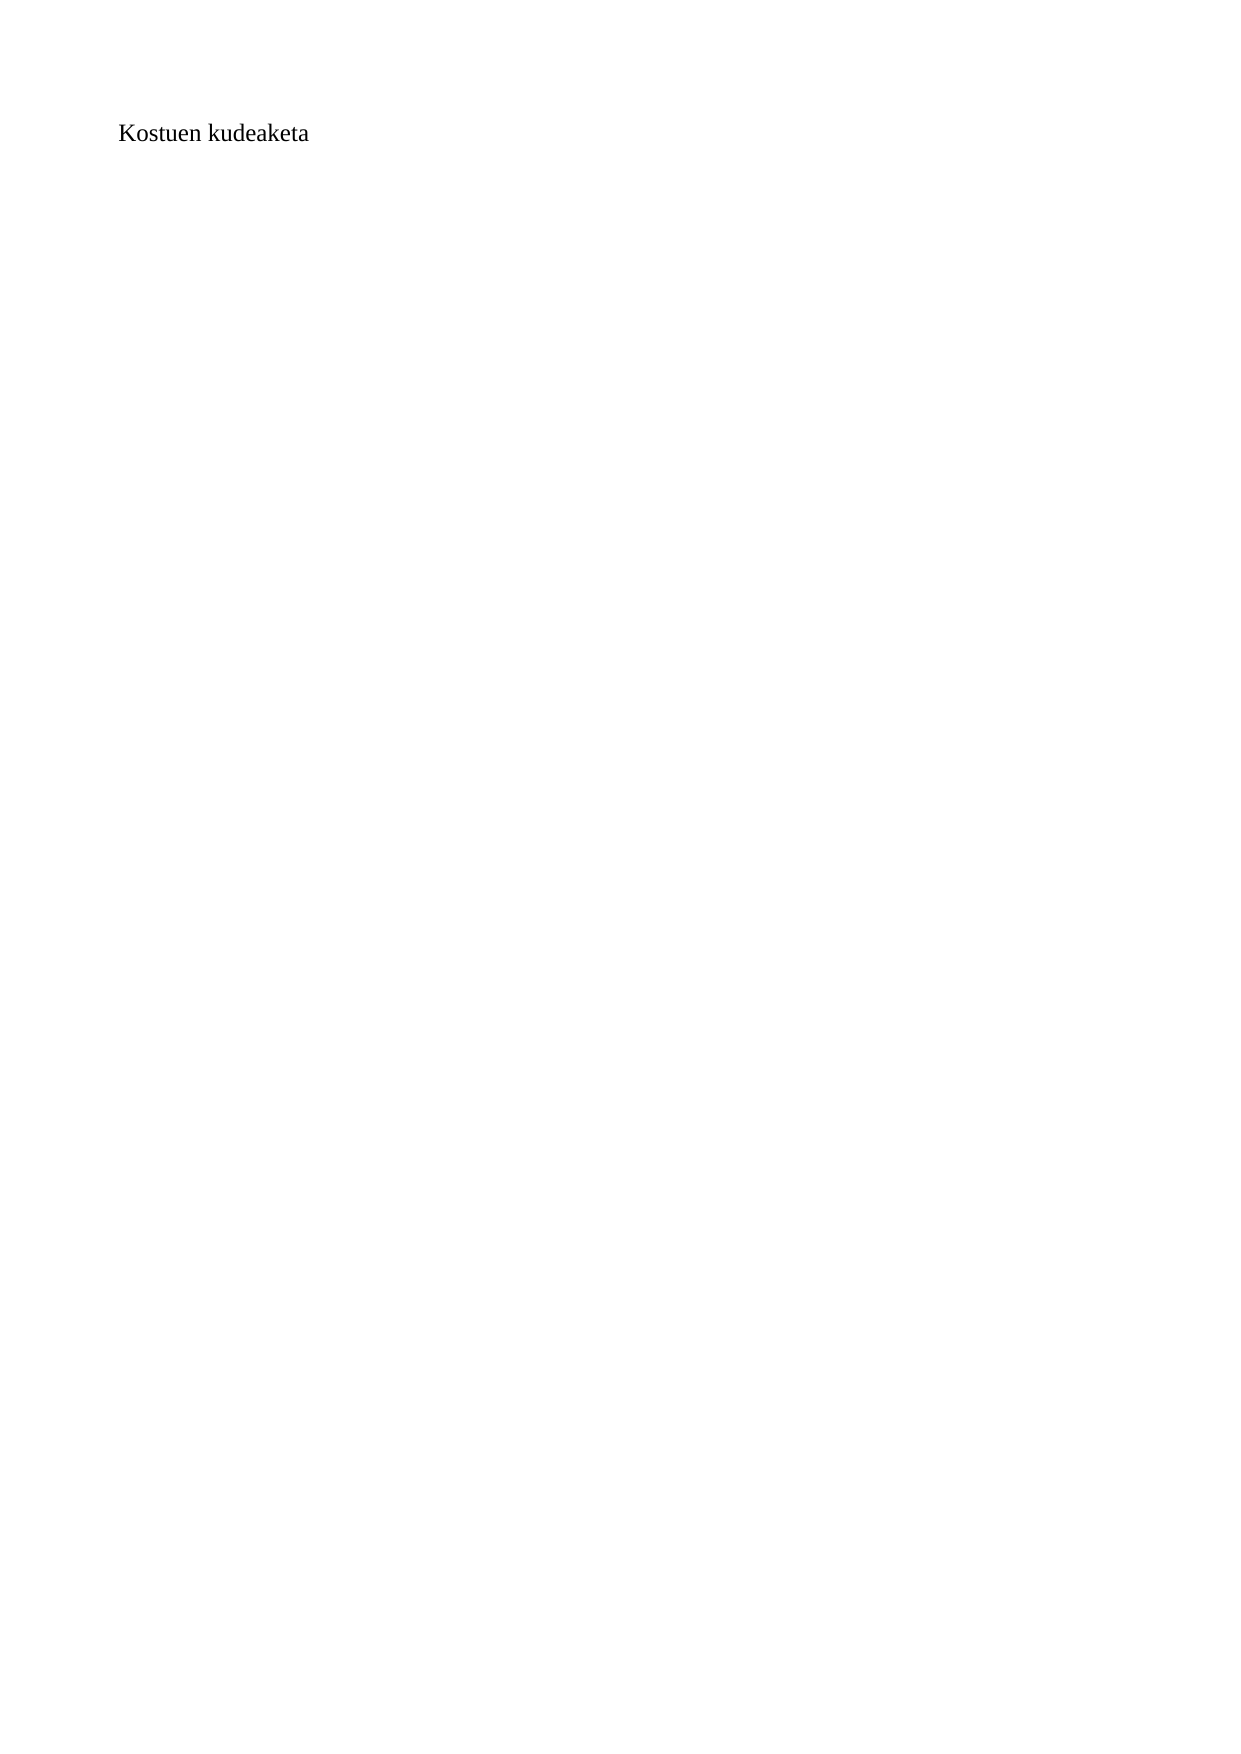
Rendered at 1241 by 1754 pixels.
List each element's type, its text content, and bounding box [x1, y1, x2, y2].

text Kostuen kudeaketa [118, 118, 1122, 147]
